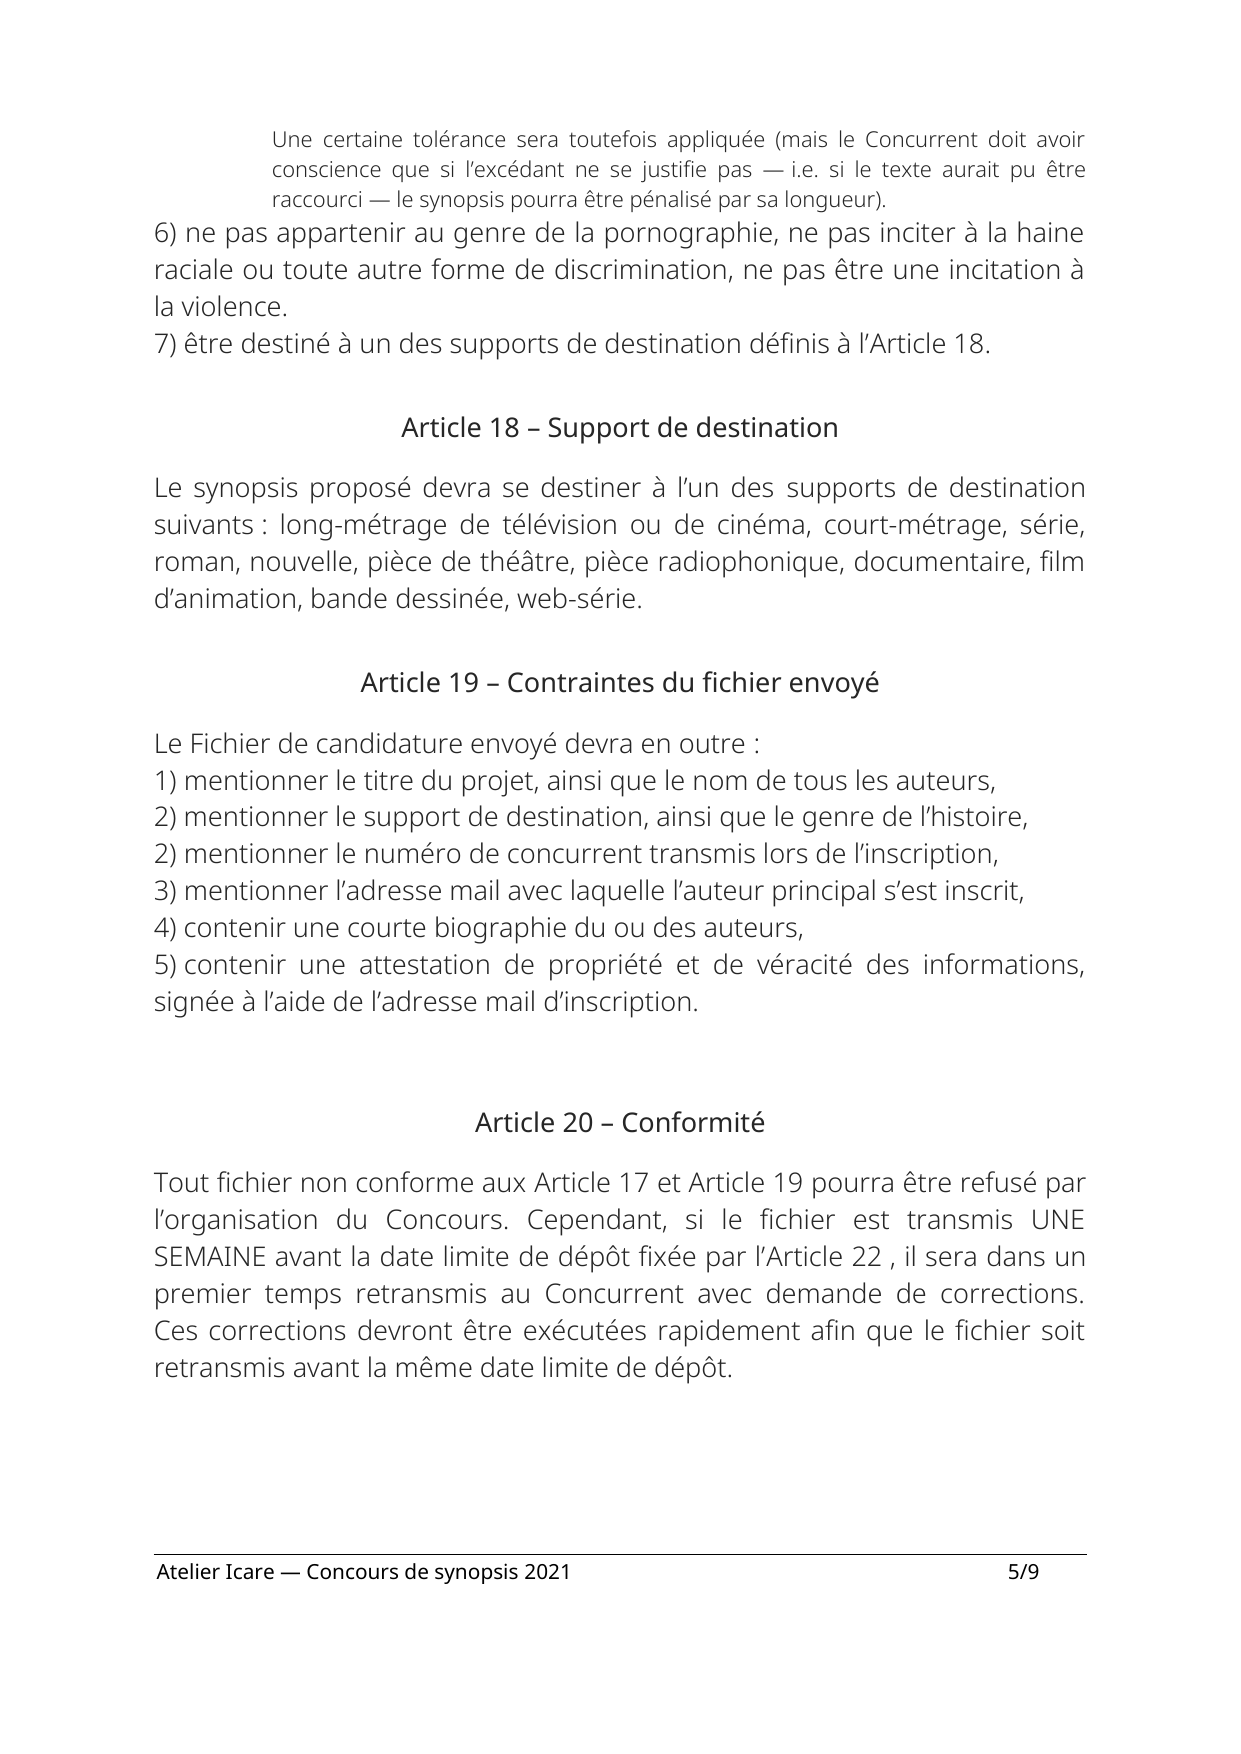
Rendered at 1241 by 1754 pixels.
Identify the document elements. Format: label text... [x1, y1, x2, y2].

text 6) ne pas appartenir au genre de la pornographie, ne pas inciter à la haine raciale ou toute autre forme de discrimination, ne pas être une incitation à la violence. [288, 287, 1087, 324]
text Article 19 – Contraintes du fichier envoyé [153, 663, 1087, 700]
text Article 18 – Support de destination [839, 408, 1087, 445]
text 5) contenir une attestation de propriété et de véracité des informations, signée à l’aide de l’adresse mail d’inscription. [699, 982, 1087, 1019]
text 3) mentionner l’adresse mail avec laquelle l’auteur principal s’est inscrit, [1026, 872, 1087, 908]
text Article 20 – Conformité [153, 1103, 475, 1140]
text 2) mentionner le numéro de concurrent transmis lors de l’inscription, [1000, 835, 1087, 872]
text 7) être destiné à un des supports de destination définis à l’Article 18. [991, 324, 1087, 361]
text Article 18 – Support de destination [153, 408, 401, 445]
text 2) mentionner le support de destination, ainsi que le genre de l’histoire, [1029, 798, 1087, 835]
text Tout fichier non conforme aux Article 17 et Article 19 pourra être refusé par l’organisation du Concours. Cependant, si le fichier est transmis UNE SEMAINE avant la date limite de dépôt fixée par l’Article 22 , il sera dans un premier temps retransmis au Concurrent avec demande de corrections. Ces corrections devront être exécutées rapidement afin que le fichier soit retransmis avant la même date limite de dépôt. [734, 1348, 1087, 1385]
text Le Fichier de candidature envoyé devra en outre : [760, 724, 1087, 761]
text 4) contenir une courte biographie du ou des auteurs, [153, 908, 1087, 945]
text Une certaine tolérance sera toutefois appliquée (mais le Concurrent doit avoir conscience que si l’excédant ne se justifie pas — i.e. si le texte aurait pu être raccourci — le synopsis pourra être pénalisé par sa longueur). [887, 184, 1087, 213]
text Le synopsis proposé devra se destiner à l’un des supports de destination suivants : long-métrage de télévision ou de cinéma, court-métrage, série, roman, nouvelle, pièce de théâtre, pièce radiophonique, documentaire, film d’animation, bande dessinée, web-série. [643, 579, 1087, 616]
text Article 20 – Conformité [766, 1103, 1087, 1140]
text 1) mentionner le titre du projet, ainsi que le nom de tous les auteurs, [997, 761, 1087, 798]
